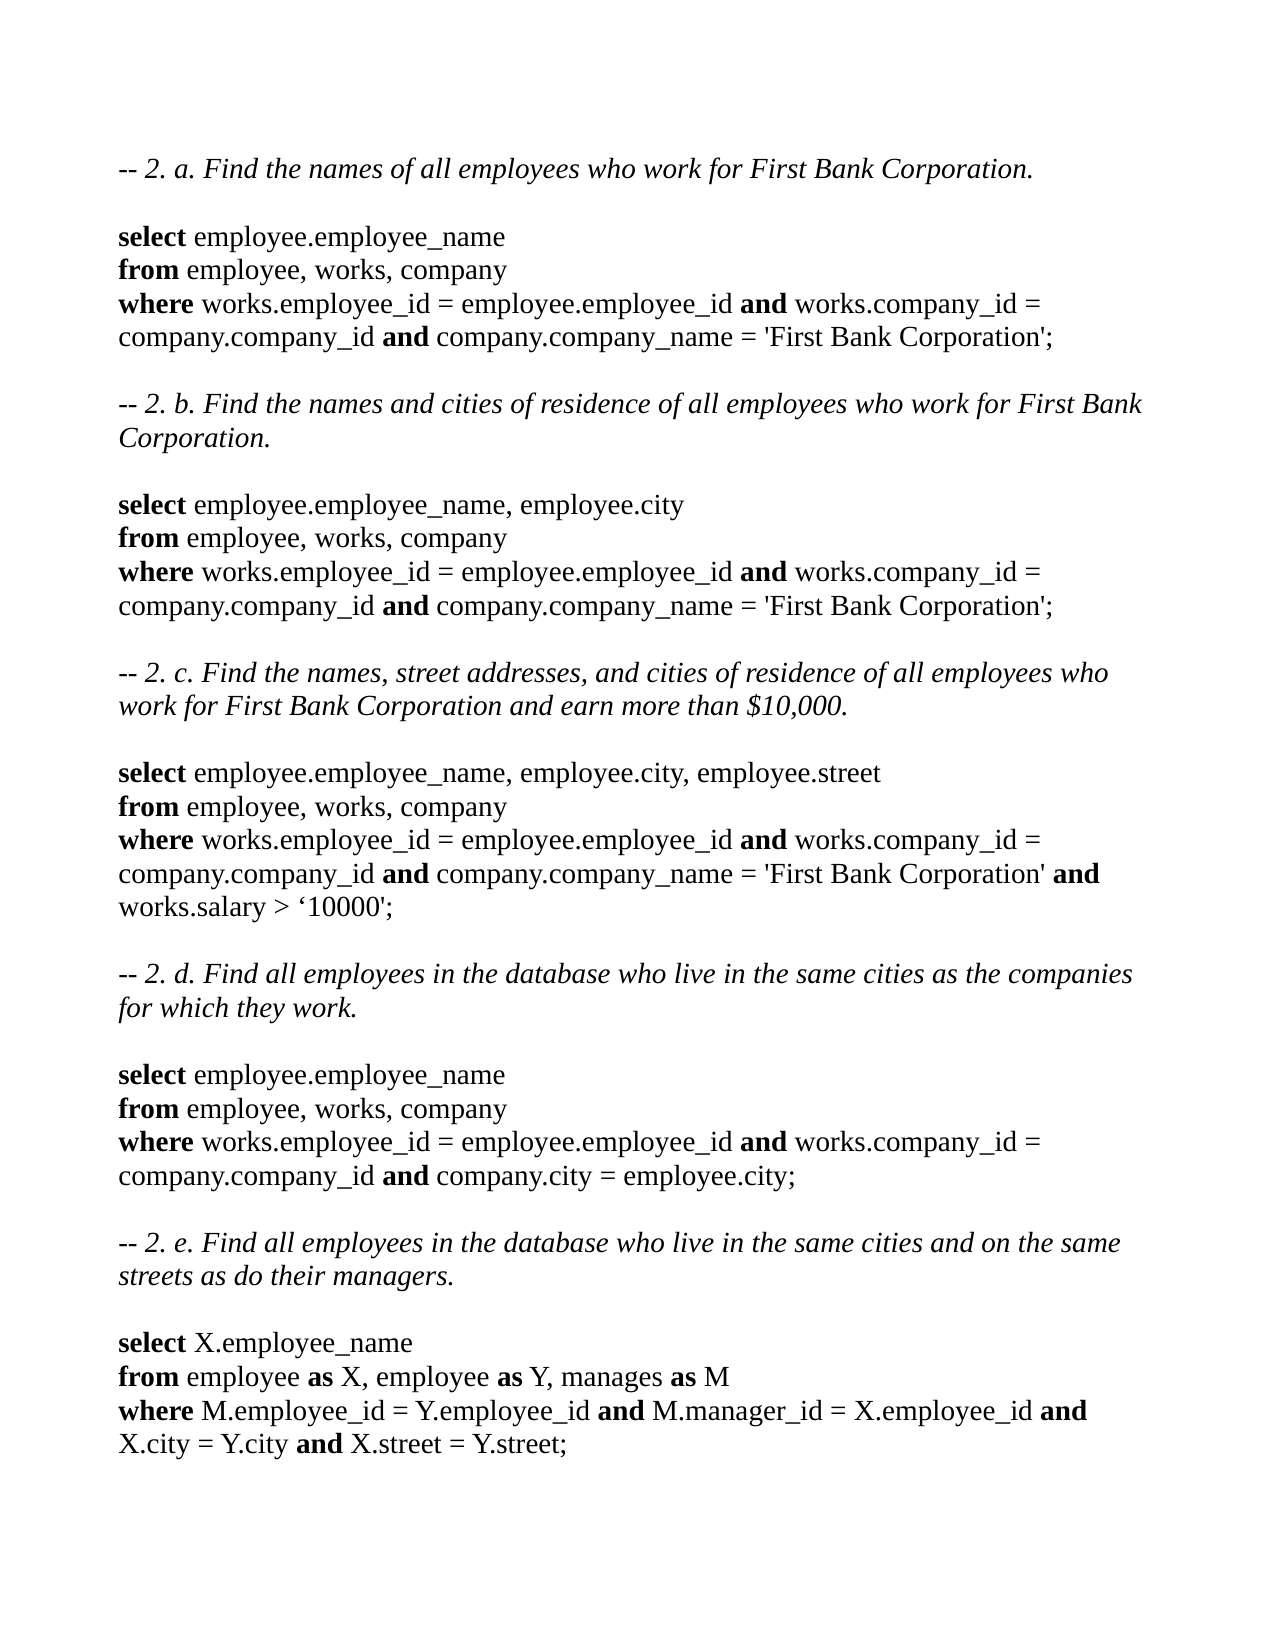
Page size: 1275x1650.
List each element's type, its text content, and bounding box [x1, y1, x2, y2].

text -- 2. e. Find all employees in the database who live in the same cities and on the same streets as do their managers. [118, 1225, 1157, 1292]
text select employee.employee_name, employee.city [118, 487, 1157, 521]
text where works.employee_id = employee.employee_id and works.company_id = company.company_id and company.city = employee.city; [118, 1124, 1157, 1191]
text from employee, works, company [118, 789, 1157, 822]
text -- 2. c. Find the names, street addresses, and cities of residence of all employees who work for First Bank Corporation and earn more than $10,000. [118, 655, 1157, 722]
text select employee.employee_name, employee.city, employee.street [118, 755, 1157, 789]
text from employee, works, company [118, 1091, 1157, 1124]
text where works.employee_id = employee.employee_id and works.company_id = company.company_id and company.company_name = 'First Bank Corporation' and works.salary > ‘10000'; [118, 822, 1157, 923]
text -- 2. a. Find the names of all employees who work for First Bank Corporation. [118, 152, 1157, 185]
text where M.employee_id = Y.employee_id and M.manager_id = X.employee_id and X.city = Y.city and X.street = Y.street; [118, 1393, 1157, 1460]
text -- 2. d. Find all employees in the database who live in the same cities as the companies for which they work. [118, 957, 1157, 1024]
text from employee as X, employee as Y, manages as M [118, 1359, 1157, 1393]
text where works.employee_id = employee.employee_id and works.company_id = company.company_id and company.company_name = 'First Bank Corporation'; [118, 554, 1157, 621]
text select employee.employee_name [118, 1057, 1157, 1091]
text select employee.employee_name from employee, works, company where works.employee_id = employee.employee_id and works.company_id = company.company_id and company.company_name = 'First Bank Corporation'; [118, 219, 1157, 353]
text select X.employee_name [118, 1326, 1157, 1359]
text from employee, works, company [118, 521, 1157, 554]
text -- 2. b. Find the names and cities of residence of all employees who work for First Bank Corporation. [118, 386, 1157, 453]
